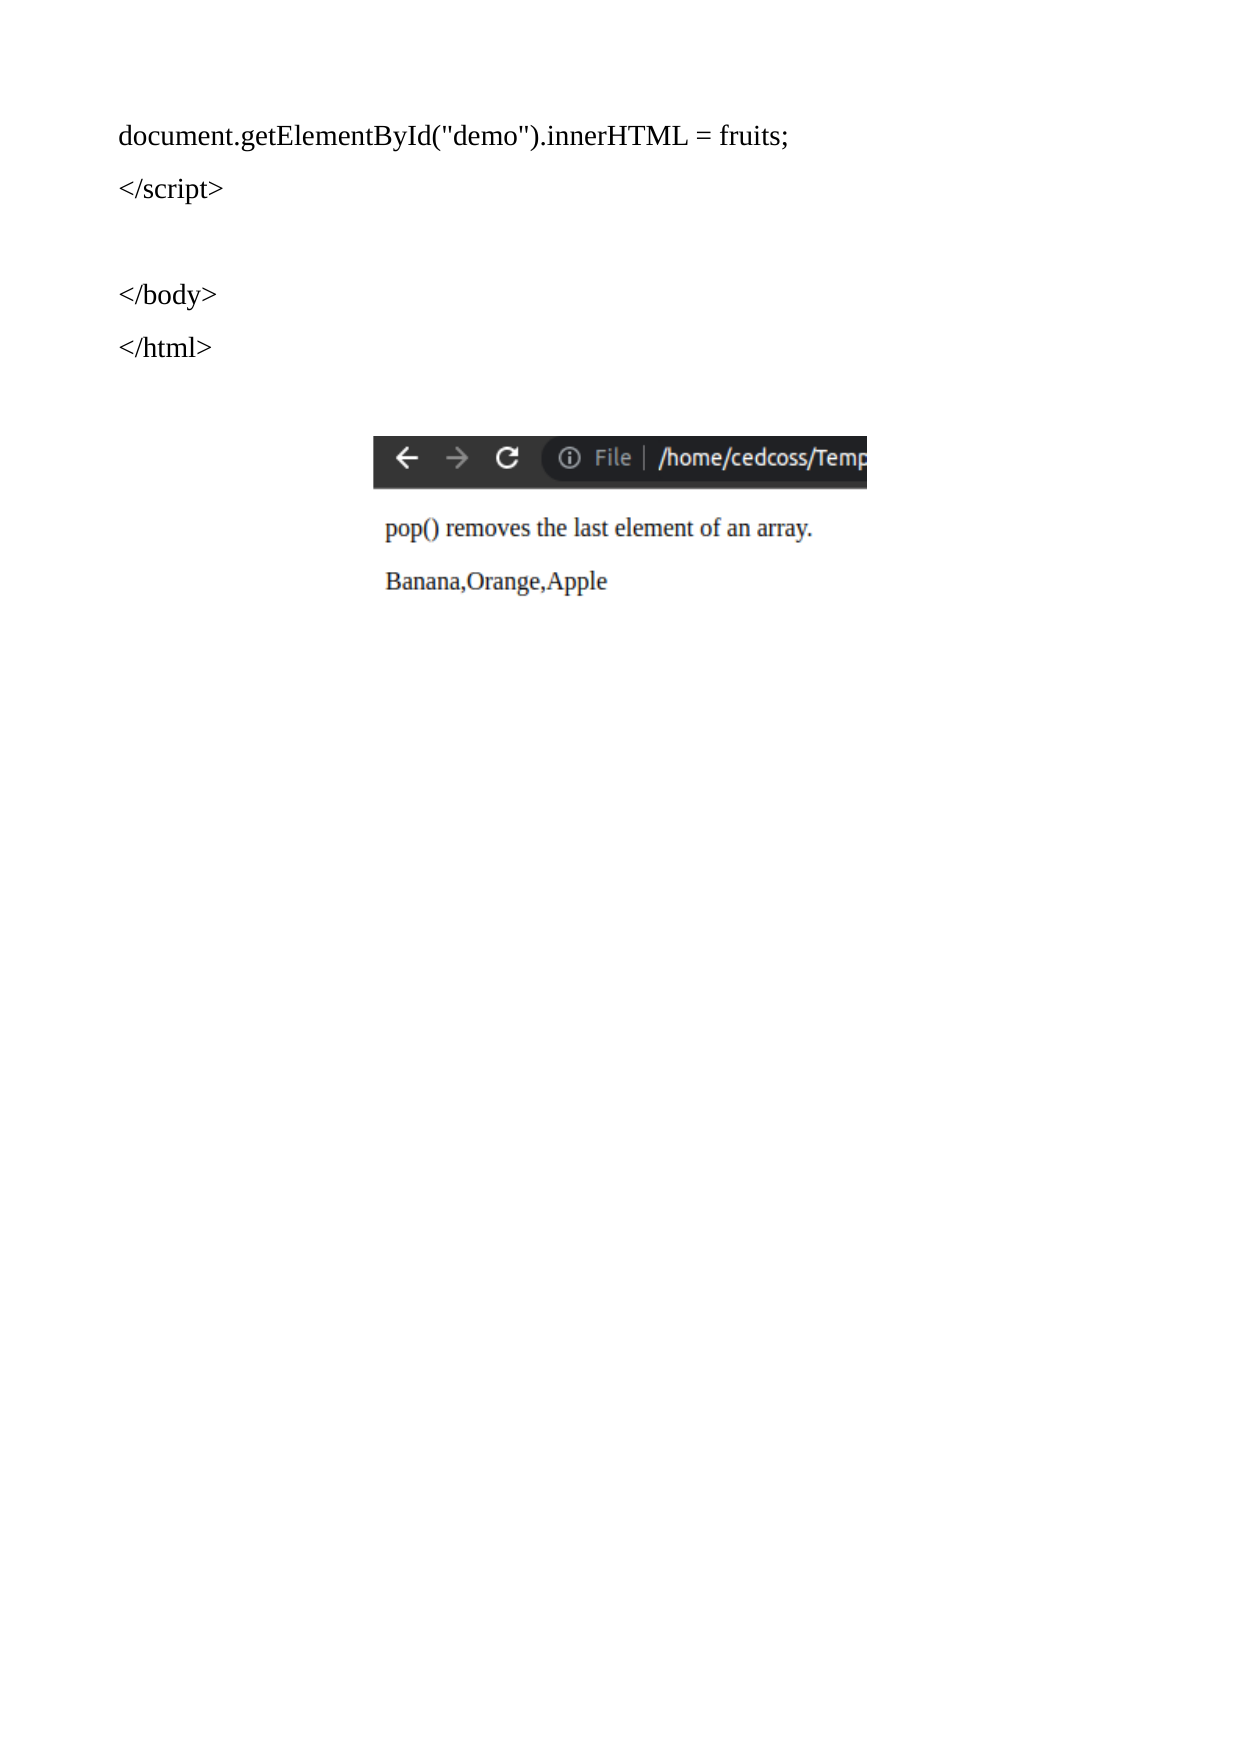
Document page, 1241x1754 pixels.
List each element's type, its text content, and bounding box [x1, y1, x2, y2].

text document.getElementById("demo").innerHTML = fruits; [118, 118, 1122, 152]
text </body> [118, 277, 1122, 311]
text </html> [118, 331, 1122, 364]
picture [373, 436, 867, 717]
text </script> [118, 171, 1122, 205]
